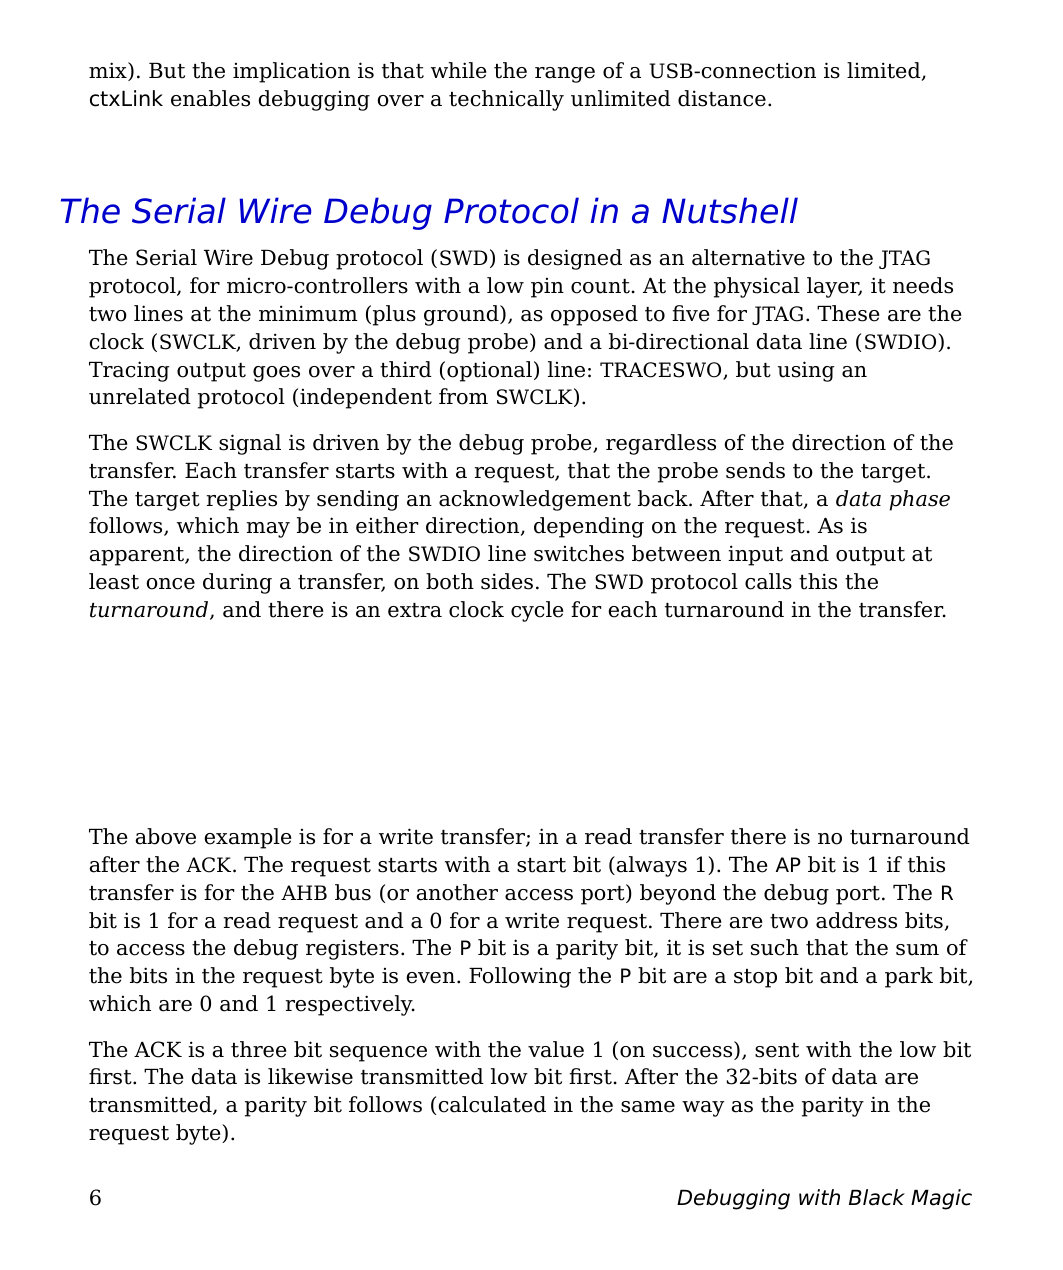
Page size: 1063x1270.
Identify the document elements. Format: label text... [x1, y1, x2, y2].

text The Serial Wire Debug protocol (SWD) is designed as an alternative to the JTAG protocol, for micro-controllers with a low pin count. At the physical layer, it needs two lines at the minimum (plus ground), as opposed to five for JTAG. These are the clock (SWCLK, driven by the debug probe) and a bi-directional data line (SWDIO). Tracing output goes over a third (optional) line: TRACESWO, but using an unrelated protocol (independent from SWCLK). [88, 246, 974, 410]
text The ACK is a three bit sequence with the value 1 (on success), sent with the low bit first. The data is likewise transmitted low bit first. After the 32-bits of data are transmitted, a parity bit follows (calculated in the same way as the parity in the request byte). [88, 1038, 974, 1145]
text The ctxLink debug probe functions identically to the Black Magic Probe when connected on the USB — in fact it even uses the same VID:PID codes. However, ctxLink also offers connection over a Wi-Fi link. In relation to the above diagram, this changes very little: it suffices to change the caption of the “USB” link to “Wi-Fi” (disregarding that there is also a wireless switch or access point thrown in the mix). But the implication is that while the range of a USB-connection is limited, ctxLink enables debugging over a technically unlimited distance. [88, 59, 974, 111]
text The SWCLK signal is driven by the debug probe, regardless of the direction of the transfer. Each transfer starts with a request, that the probe sends to the target. The target replies by sending an acknowledgement back. After that, a data phase follows, which may be in either direction, depending on the request. As is apparent, the direction of the SWDIO line switches between input and output at least once during a transfer, on both sides. The SWD protocol calls this the turnaround, and there is an extra clock cycle for each turnaround in the transfer. [88, 431, 974, 622]
subtitle The Serial Wire Debug Protocol in a Nutshell [59, 193, 974, 232]
text The above example is for a write transfer; in a read transfer there is no turnaround after the ACK. The request starts with a start bit (always 1). The AP bit is 1 if this transfer is for the AHB bus (or another access port) beyond the debug port. The R bit is 1 for a read request and a 0 for a write request. There are two address bits, to access the debug registers. The P bit is a parity bit, it is set such that the sum of the bits in the request byte is even. Following the P bit are a stop bit and a park bit, which are 0 and 1 respectively. [88, 643, 974, 1016]
